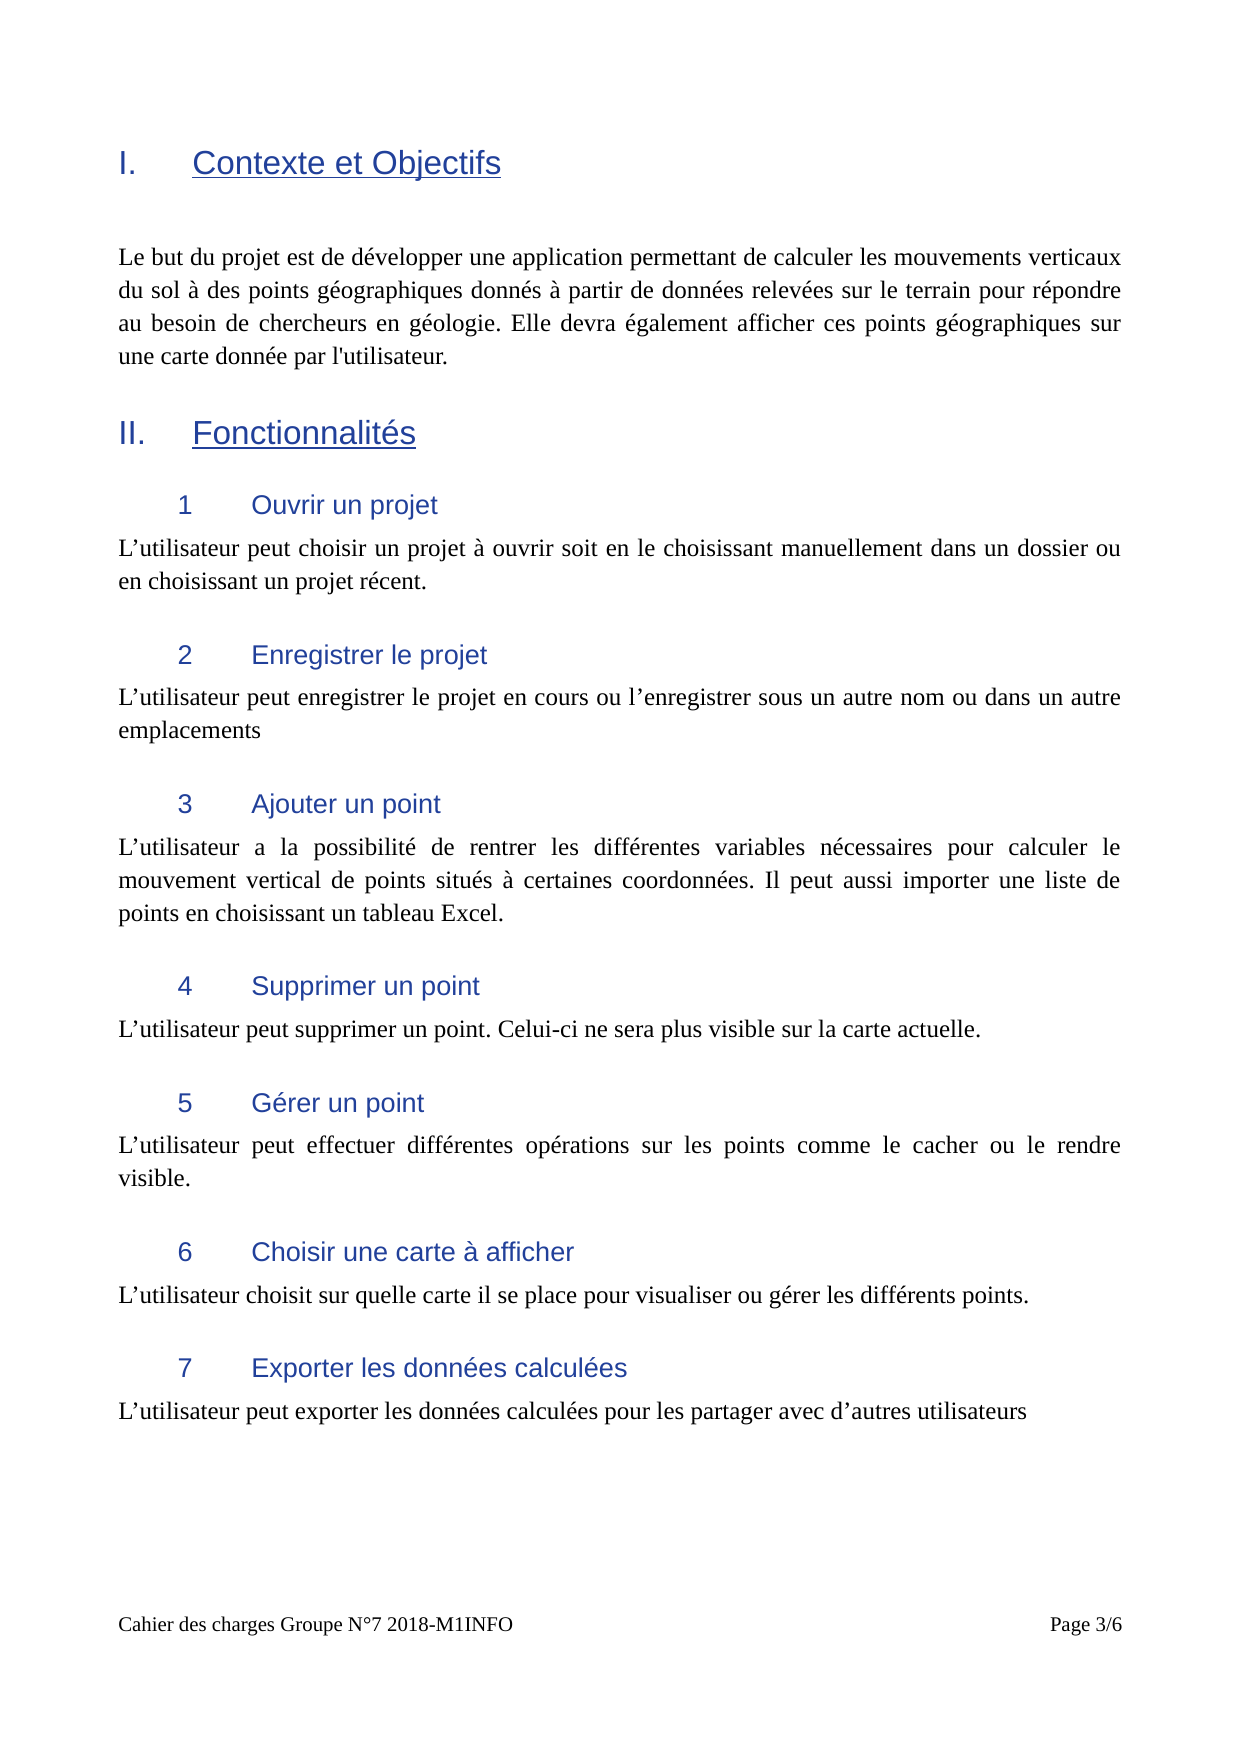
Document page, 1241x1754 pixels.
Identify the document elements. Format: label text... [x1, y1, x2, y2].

text L’utilisateur peut enregistrer le projet en cours ou l’enregistrer sous un autre nom ou dans un autre emplacements [118, 682, 1122, 744]
text L’utilisateur a la possibilité de rentrer les différentes variables nécessaires pour calculer le mouvement vertical de points situés à certaines coordonnées. Il peut aussi importer une liste de points en choisissant un tableau Excel. [118, 832, 1122, 927]
text L’utilisateur peut supprimer un point. Celui-ci ne sera plus visible sur la carte actuelle. [118, 1014, 1122, 1043]
subtitle Choisir une carte à afficher [177, 1236, 1122, 1267]
subtitle Enregistrer le projet [177, 639, 1122, 670]
subtitle Supprimer un point [177, 970, 1122, 1002]
subtitle Fonctionnalités [118, 413, 1122, 452]
subtitle Gérer un point [177, 1087, 1122, 1118]
subtitle Contexte et Objectifs [118, 143, 1122, 182]
text L’utilisateur choisit sur quelle carte il se place pour visualiser ou gérer les différents points. [118, 1280, 1122, 1309]
subtitle Exporter les données calculées [177, 1352, 1122, 1384]
text Le but du projet est de développer une application permettant de calculer les mouvements verticaux du sol à des points géographiques donnés à partir de données relevées sur le terrain pour répondre au besoin de chercheurs en géologie. Elle devra également afficher ces points géographiques sur une carte donnée par l'utilisateur. [118, 242, 1122, 369]
subtitle Ajouter un point [177, 788, 1122, 819]
subtitle Ouvrir un projet [177, 489, 1122, 521]
text L’utilisateur peut exporter les données calculées pour les partager avec d’autres utilisateurs [118, 1396, 1122, 1425]
text L’utilisateur peut choisir un projet à ouvrir soit en le choisissant manuellement dans un dossier ou en choisissant un projet récent. [118, 533, 1122, 595]
text L’utilisateur peut effectuer différentes opérations sur les points comme le cacher ou le rendre visible. [118, 1131, 1122, 1192]
